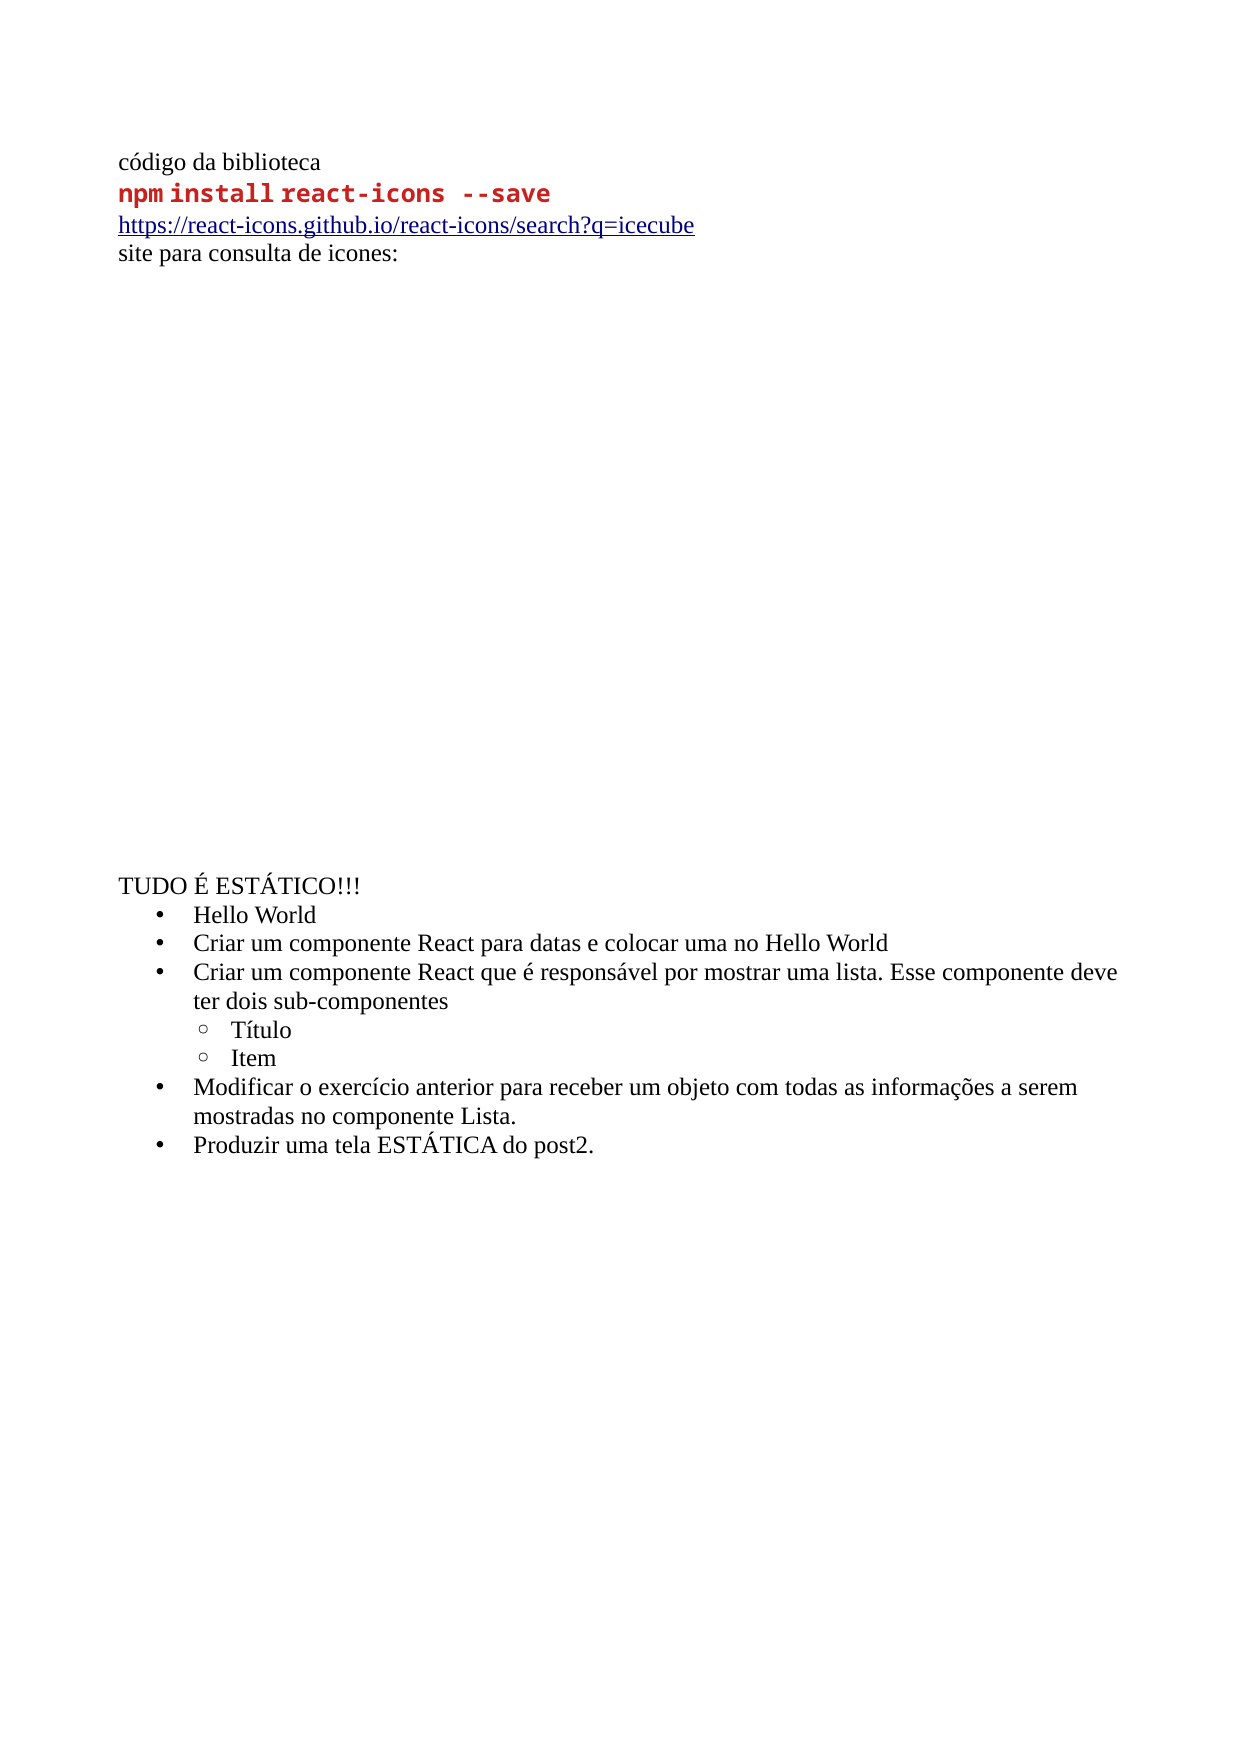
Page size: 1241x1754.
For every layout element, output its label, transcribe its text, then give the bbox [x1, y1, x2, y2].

list Produzir uma tela ESTÁTICA do post2. [156, 1130, 1122, 1158]
text TUDO É ESTÁTICO!!! [118, 871, 1122, 900]
list Título [193, 1015, 1122, 1043]
list Item [193, 1043, 1122, 1072]
list Modificar o exercício anterior para receber um objeto com todas as informações a serem mostradas no componente Lista. [156, 1072, 1122, 1130]
list Hello World [156, 900, 1122, 928]
text código da biblioteca [118, 147, 1122, 176]
list Criar um componente React que é responsável por mostrar uma lista. Esse componente deve ter dois sub-componentes [156, 957, 1122, 1015]
text https://react-icons.github.io/react-icons/search?q=icecube [118, 210, 1122, 238]
list Criar um componente React para datas e colocar uma no Hello World [156, 928, 1122, 957]
text site para consulta de icones: [118, 238, 1122, 267]
text npm install react-icons --save [118, 176, 1122, 210]
